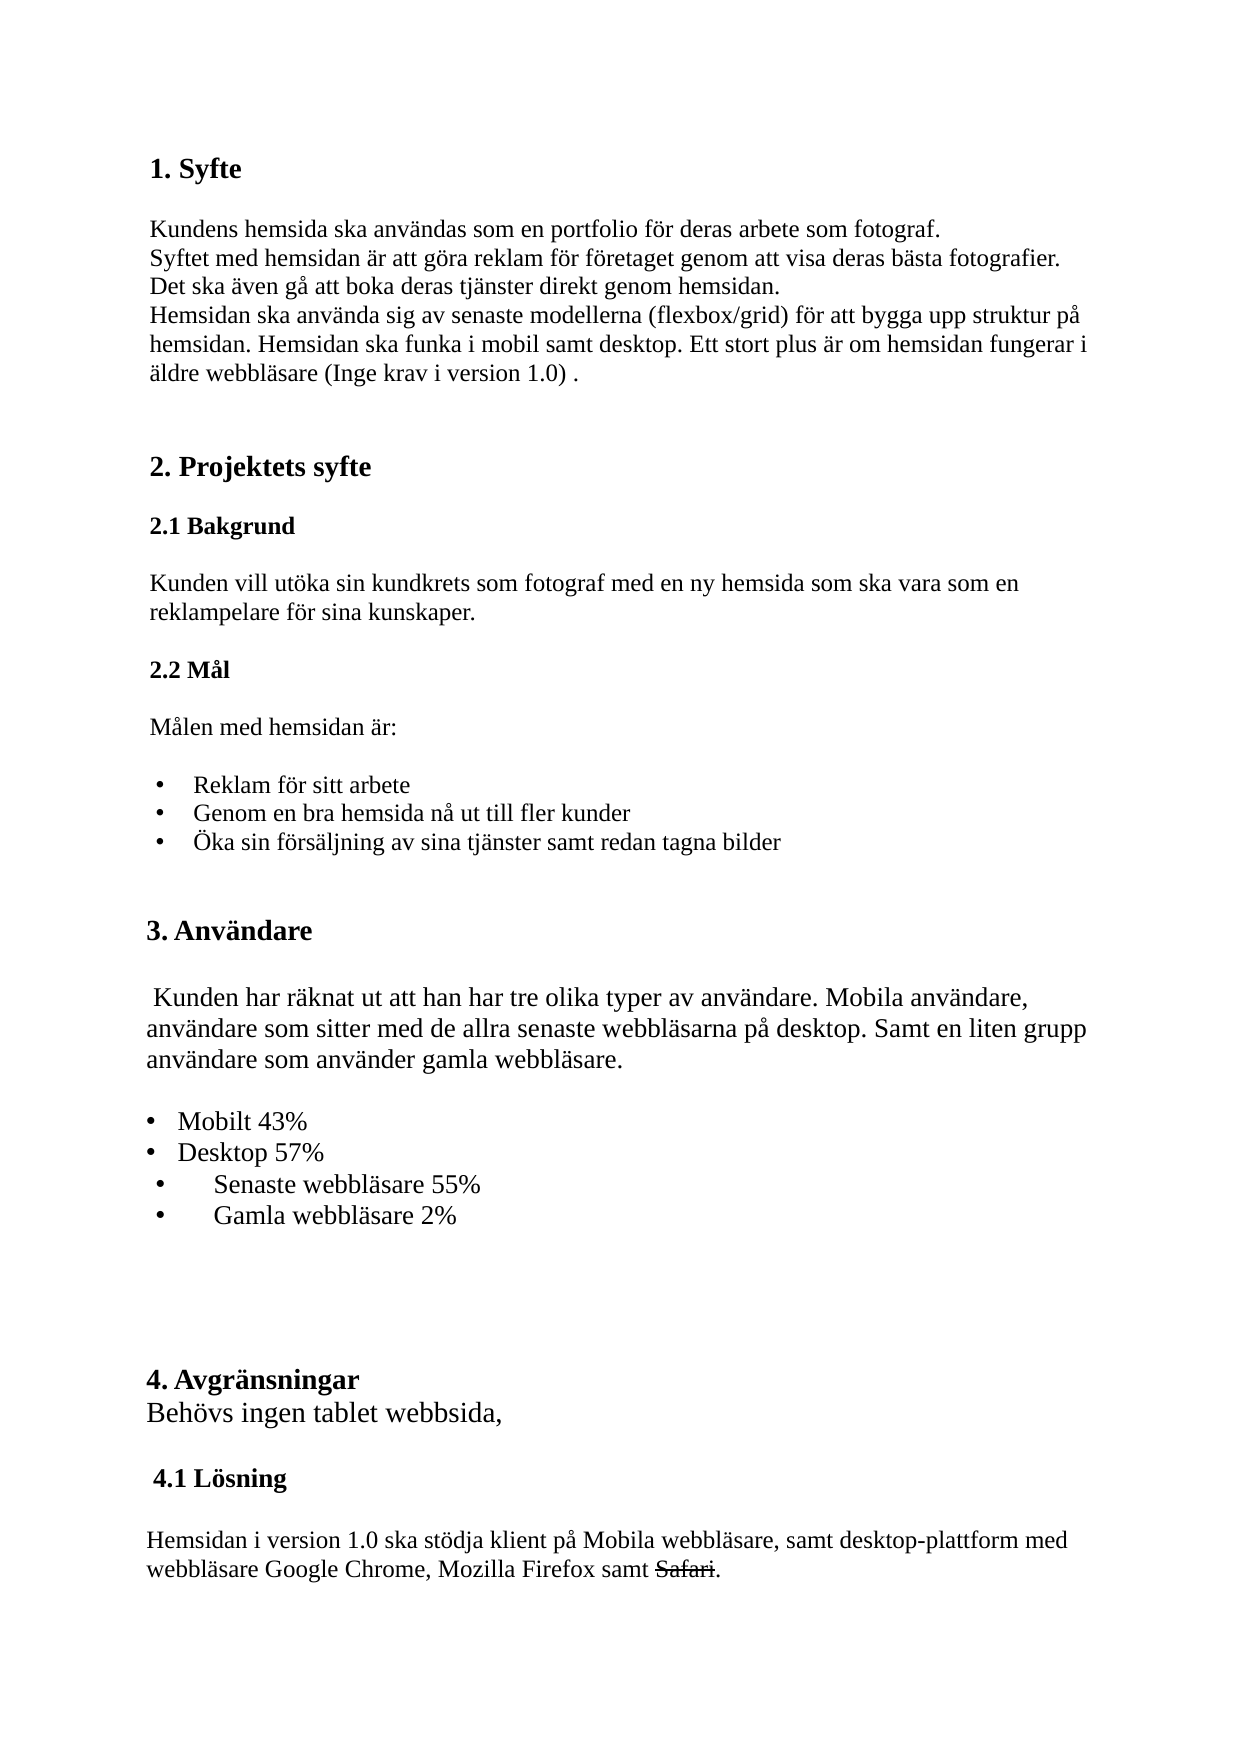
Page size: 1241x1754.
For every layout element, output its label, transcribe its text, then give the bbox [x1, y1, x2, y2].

text Hemsidan i version 1.0 ska stödja klient på Mobila webbläsare, samt desktop-plattform med webbläsare Google Chrome, Mozilla Firefox samt Safari. [146, 1525, 1122, 1582]
text Hemsidan ska använda sig av senaste modellerna (flexbox/grid) för att bygga upp struktur på hemsidan. Hemsidan ska funka i mobil samt desktop. Ett stort plus är om hemsidan fungerar i äldre webbläsare (Inge krav i version 1.0) . [149, 300, 1122, 386]
text Kunden har räknat ut att han har tre olika typer av användare. Mobila användare, användare som sitter med de allra senaste webbläsarna på desktop. Samt en liten grupp användare som använder gamla webbläsare. [146, 981, 1122, 1074]
text Målen med hemsidan är: [149, 712, 1122, 741]
list Mobilt 43% [146, 1105, 1122, 1136]
text Kundens hemsida ska användas som en portfolio för deras arbete som fotograf. [149, 214, 1122, 243]
text 3. Användare [146, 913, 1122, 947]
list Öka sin försäljning av sina tjänster samt redan tagna bilder [156, 827, 1122, 856]
text Behövs ingen tablet webbsida, [146, 1396, 1122, 1429]
list Genom en bra hemsida nå ut till fler kunder [156, 798, 1122, 827]
list Senaste webbläsare 55% [156, 1168, 1122, 1199]
text 4. Avgränsningar [146, 1362, 1122, 1396]
list Desktop 57% [146, 1136, 1122, 1168]
list Reklam för sitt arbete [156, 770, 1122, 798]
text Kunden vill utöka sin kundkrets som fotograf med en ny hemsida som ska vara som en reklampelare för sina kunskaper. [149, 568, 1122, 626]
text 4.1 Lösning [146, 1463, 1122, 1494]
text 2.2 Mål [149, 655, 1122, 683]
text Det ska även gå att boka deras tjänster direkt genom hemsidan. [149, 271, 1122, 300]
text 2.1 Bakgrund [149, 511, 1122, 540]
text Syftet med hemsidan är att göra reklam för företaget genom att visa deras bästa fotografier. [149, 243, 1122, 271]
list Gamla webbläsare 2% [156, 1199, 1122, 1230]
text 1. Syfte [149, 152, 1122, 185]
text 2. Projektets syfte [149, 449, 1122, 482]
